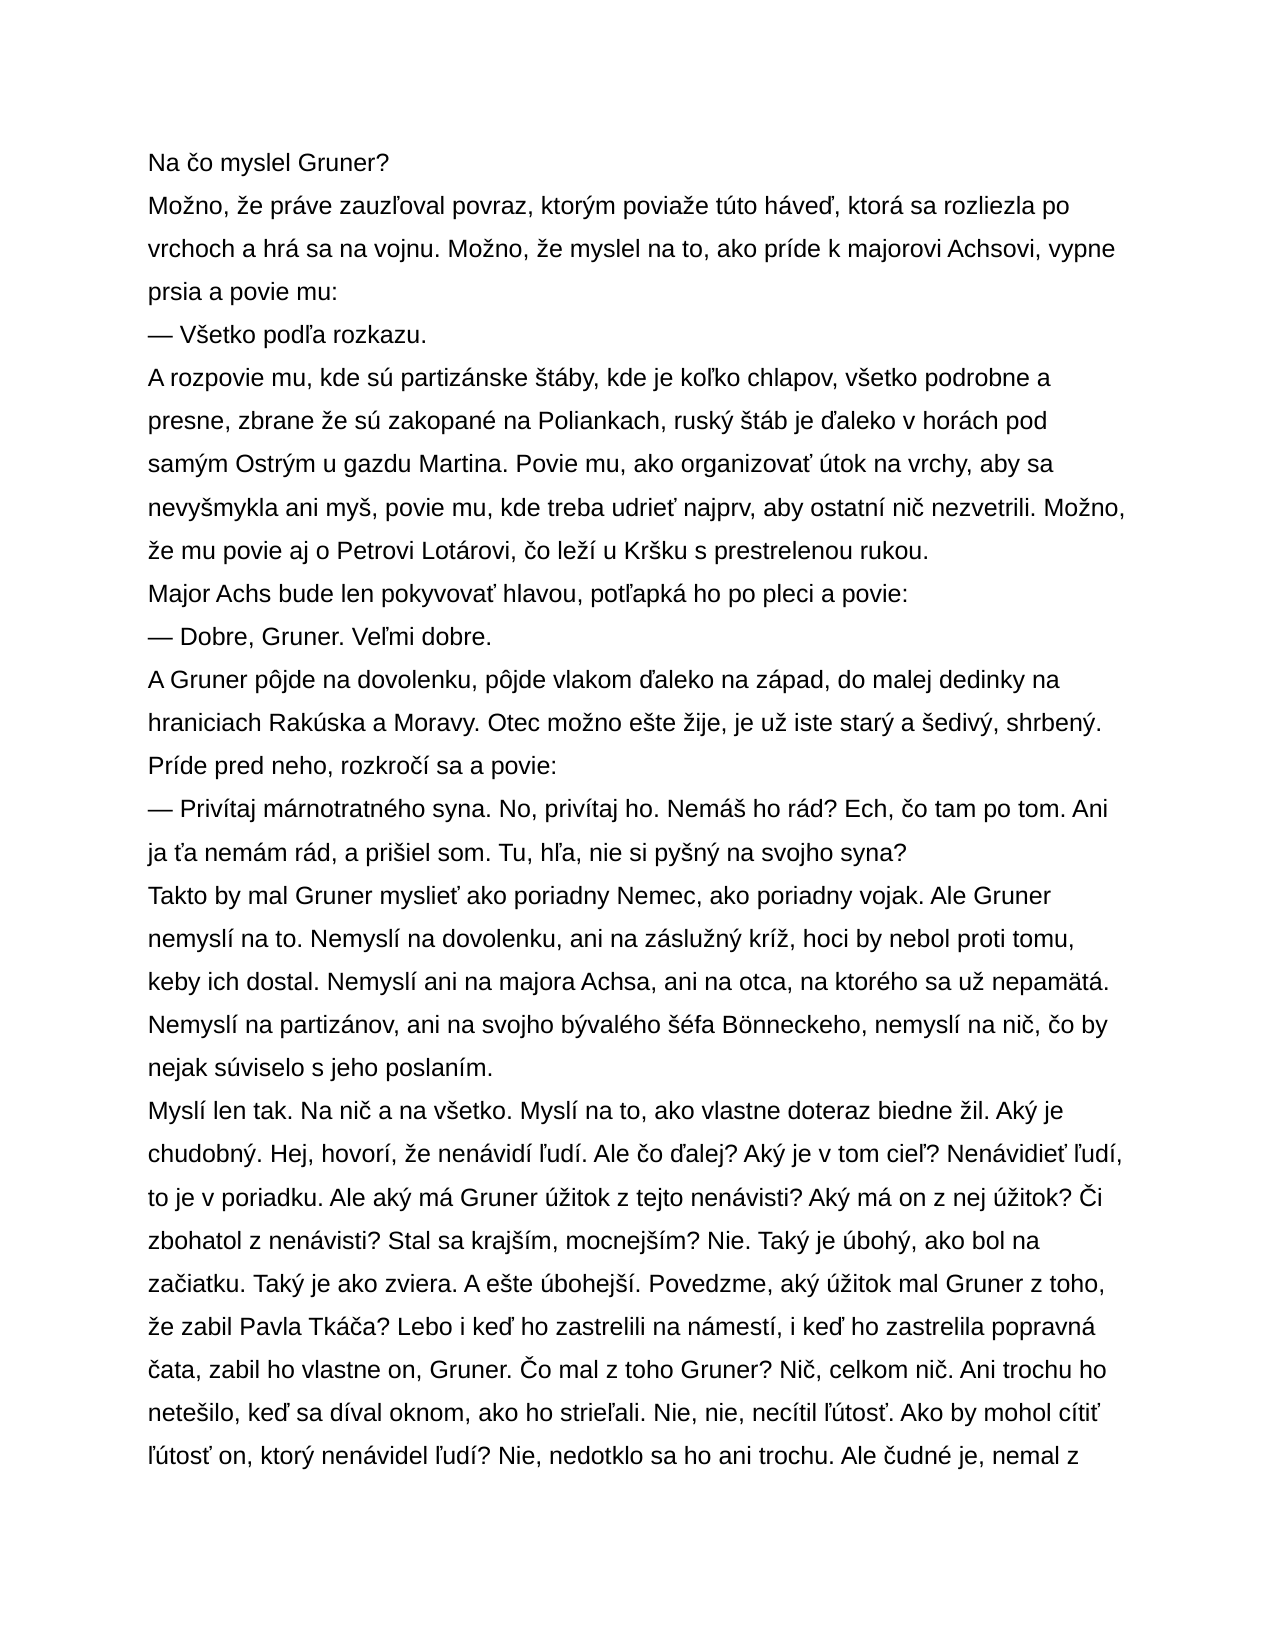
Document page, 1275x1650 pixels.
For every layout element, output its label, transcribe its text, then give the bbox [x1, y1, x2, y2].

text Možno, že práve zauzľoval povraz, ktorým poviaže túto háveď, ktorá sa rozliezla po vrchoch a hrá sa na vojnu. Možno, že myslel na to, ako príde k majorovi Achsovi, vypne prsia a povie mu: [148, 191, 1127, 306]
text — Všetko podľa rozkazu. [148, 320, 1127, 349]
text A Gruner pôjde na dovolenku, pôjde vlakom ďaleko na západ, do malej dedinky na hraniciach Rakúska a Moravy. Otec možno ešte žije, je už iste starý a šedivý, shrbený. Príde pred neho, rozkročí sa a povie: [148, 665, 1127, 780]
text — Dobre, Gruner. Veľmi dobre. [148, 622, 1127, 651]
text Major Achs bude len pokyvovať hlavou, potľapká ho po pleci a povie: [148, 579, 1127, 608]
text — Privítaj márnotratného syna. No, privítaj ho. Nemáš ho rád? Ech, čo tam po tom. Ani ja ťa nemám rád, a prišiel som. Tu, hľa, nie si pyšný na svojho syna? [148, 794, 1127, 866]
text Myslí len tak. Na nič a na všetko. Myslí na to, ako vlastne doteraz biedne žil. Aký je chudobný. Hej, hovorí, že nenávidí ľudí. Ale čo ďalej? Aký je v tom cieľ? Nenávidieť ľudí, to je v poriadku. Ale aký má Gruner úžitok z tejto nenávisti? Aký má on z nej úžitok? Či zbohatol z nenávisti? Stal sa krajším, mocnejším? Nie. Taký je úbohý, ako bol na začiatku. Taký je ako zviera. A ešte úbohejší. Povedzme, aký úžitok mal Gruner z toho, že zabil Pavla Tkáča? Lebo i keď ho zastrelili na námestí, i keď ho zastrelila popravná čata, zabil ho vlastne on, Gruner. Čo mal z toho Gruner? Nič, celkom nič. Ani trochu ho netešilo, keď sa díval oknom, ako ho strieľali. Nie, nie, necítil ľútosť. Ako by mohol cítiť ľútosť on, ktorý nenávidel ľudí? Nie, nedotklo sa ho ani trochu. Ale čudné je, nemal z [148, 1096, 1127, 1470]
text Na čo myslel Gruner? [148, 148, 1127, 176]
text Takto by mal Gruner myslieť ako poriadny Nemec, ako poriadny vojak. Ale Gruner nemyslí na to. Nemyslí na dovolenku, ani na záslužný kríž, hoci by nebol proti tomu, keby ich dostal. Nemyslí ani na majora Achsa, ani na otca, na ktorého sa už nepamätá. Nemyslí na partizánov, ani na svojho bývalého šéfa Bönneckeho, nemyslí na nič, čo by nejak súviselo s jeho poslaním. [148, 881, 1127, 1082]
text A rozpovie mu, kde sú partizánske štáby, kde je koľko chlapov, všetko podrobne a presne, zbrane že sú zakopané na Poliankach, ruský štáb je ďaleko v horách pod samým Ostrým u gazdu Martina. Povie mu, ako organizovať útok na vrchy, aby sa nevyšmykla ani myš, povie mu, kde treba udrieť najprv, aby ostatní nič nezvetrili. Možno, že mu povie aj o Petrovi Lotárovi, čo leží u Kršku s prestrelenou rukou. [148, 363, 1127, 564]
